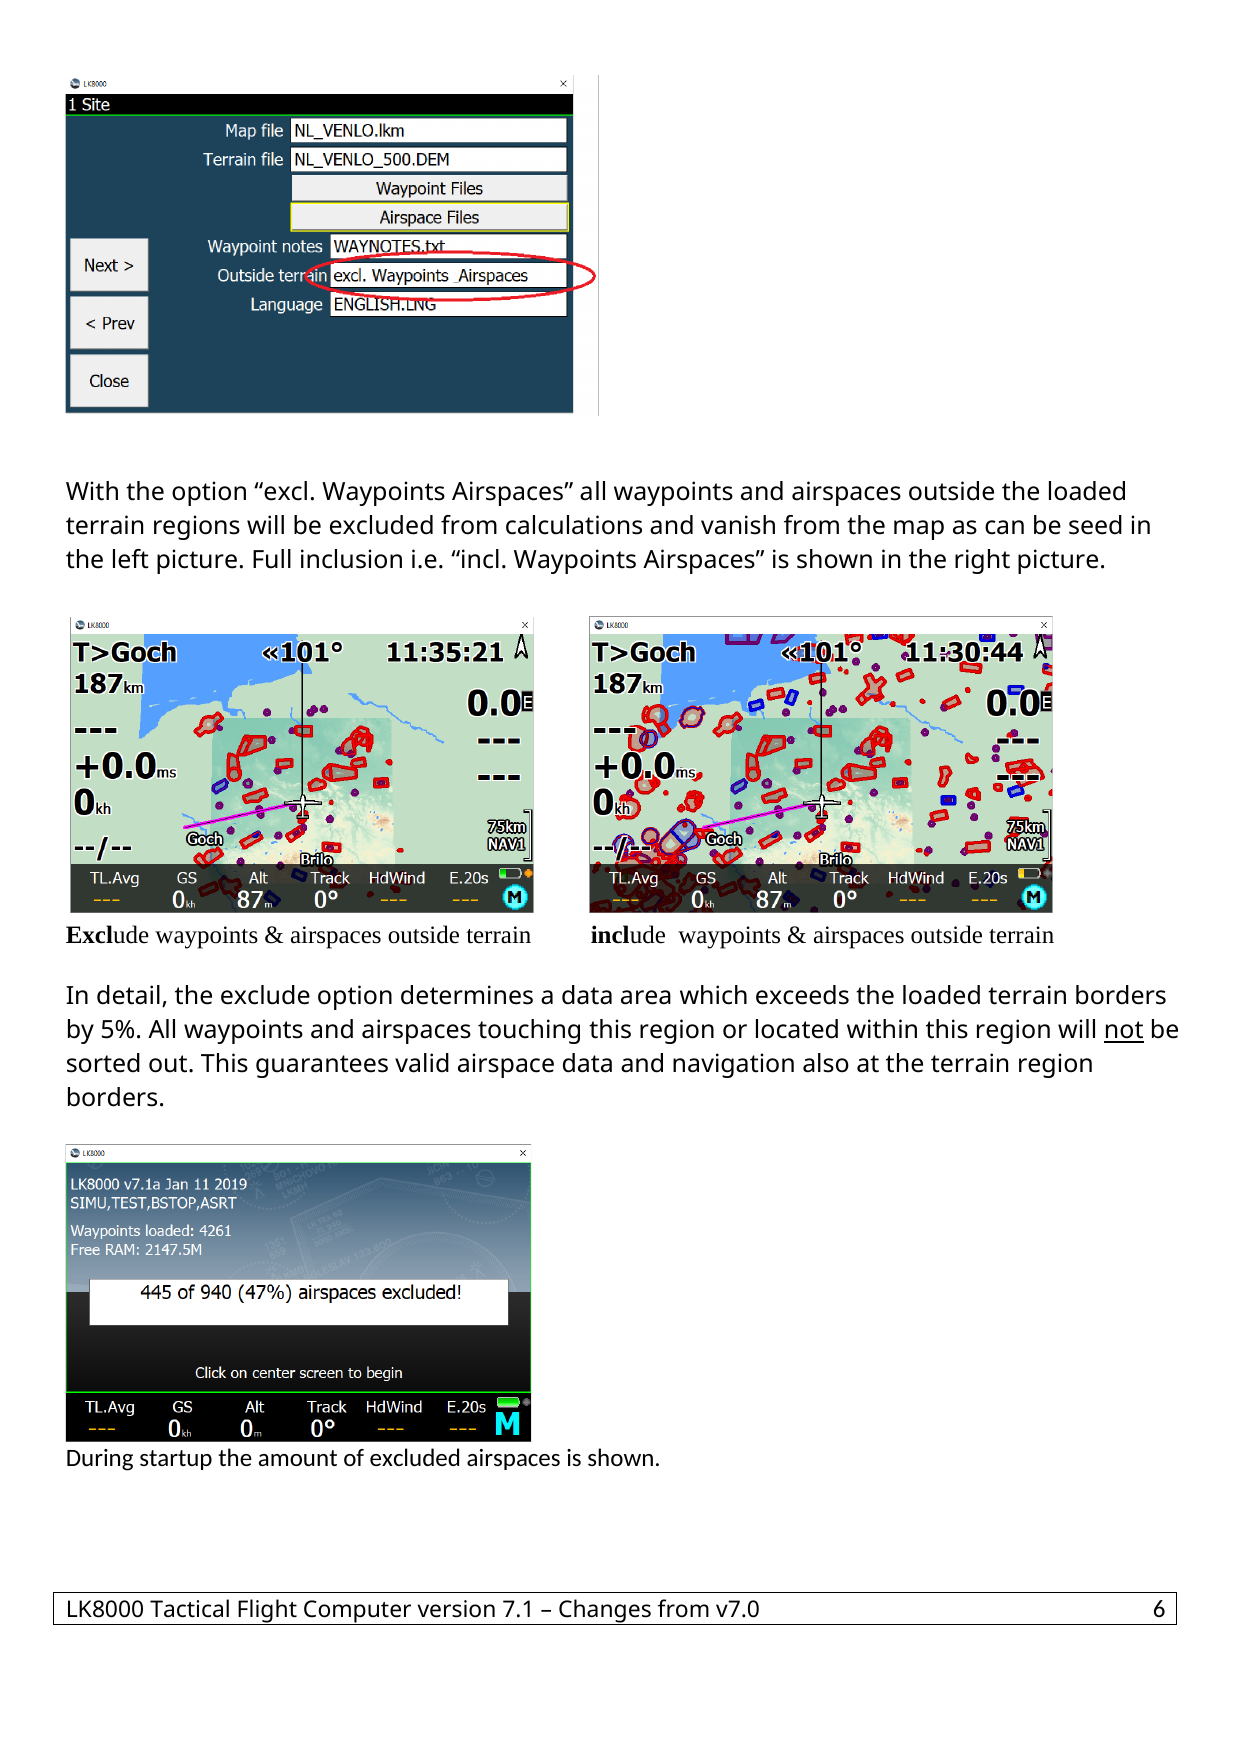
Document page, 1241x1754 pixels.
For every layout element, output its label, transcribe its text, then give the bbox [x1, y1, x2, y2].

text With the option “excl. Waypoints Airspaces” all waypoints and airspaces outside the loaded terrain regions will be excluded from calculations and vanish from the map as can be seed in the left picture. Full inclusion i.e. “incl. Waypoints Airspaces” is shown in the right picture. [66, 473, 1181, 575]
picture [65, 75, 600, 416]
text During startup the amount of excluded airspaces is shown. [66, 1442, 1181, 1472]
picture [65, 1144, 532, 1442]
picture [70, 617, 534, 913]
text In detail, the exclude option determines a data area which exceeds the loaded terrain borders by 5%. All waypoints and airspaces touching this region or located within this region will not be sorted out. This guarantees valid airspace data and navigation also at the terrain region borders. [66, 978, 1181, 1114]
picture [589, 616, 1053, 913]
text Exclude waypoints & airspaces outside terrain include waypoints & airspaces outside terrain [66, 920, 1181, 949]
